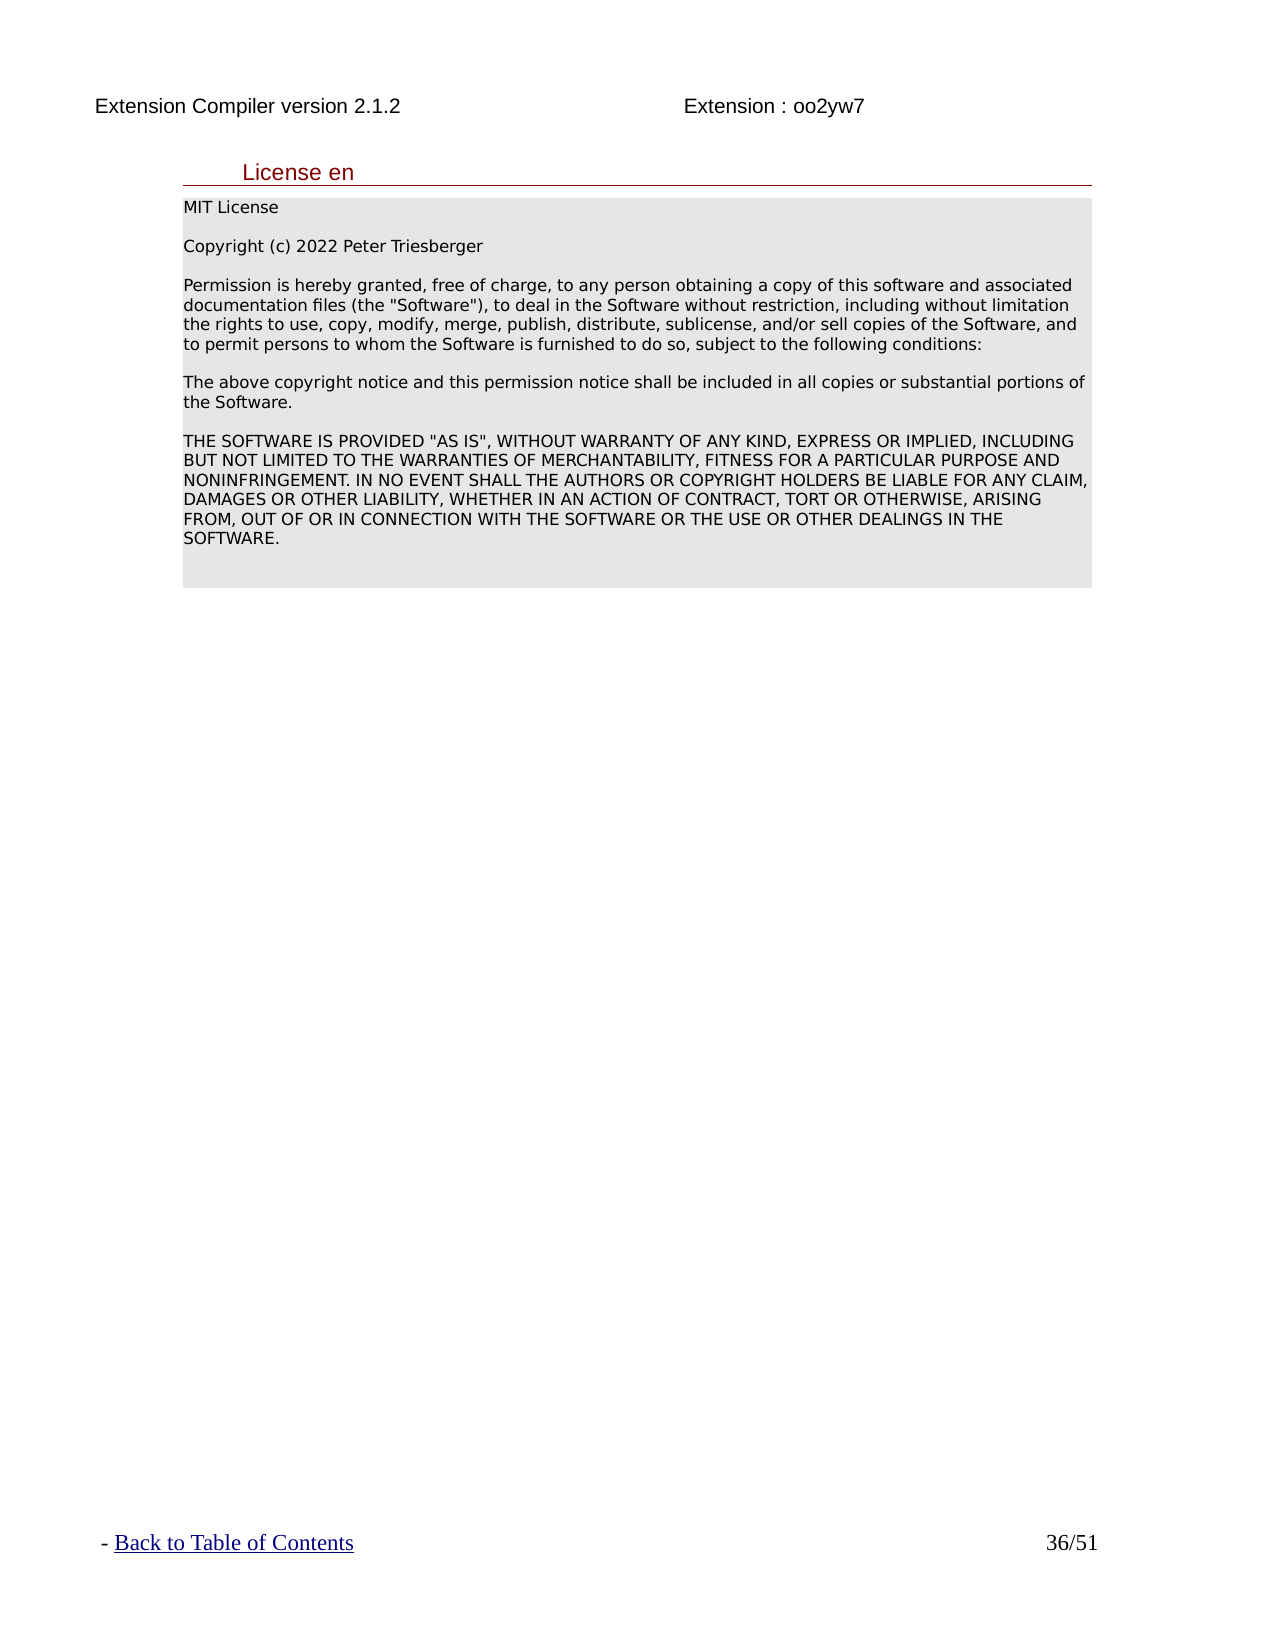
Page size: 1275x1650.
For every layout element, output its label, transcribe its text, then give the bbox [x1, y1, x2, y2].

text MIT License [183, 198, 1092, 218]
text THE SOFTWARE IS PROVIDED "AS IS", WITHOUT WARRANTY OF ANY KIND, EXPRESS OR IMPLIED, INCLUDING BUT NOT LIMITED TO THE WARRANTIES OF MERCHANTABILITY, FITNESS FOR A PARTICULAR PURPOSE AND NONINFRINGEMENT. IN NO EVENT SHALL THE AUTHORS OR COPYRIGHT HOLDERS BE LIABLE FOR ANY CLAIM, DAMAGES OR OTHER LIABILITY, WHETHER IN AN ACTION OF CONTRACT, TORT OR OTHERWISE, ARISING FROM, OUT OF OR IN CONNECTION WITH THE SOFTWARE OR THE USE OR OTHER DEALINGS IN THE SOFTWARE. [183, 432, 1092, 549]
text The above copyright notice and this permission notice shall be included in all copies or substantial portions of the Software. [183, 373, 1092, 412]
text Copyright (c) 2022 Peter Triesberger [183, 237, 1092, 257]
text License en [183, 159, 1092, 185]
text Permission is hereby granted, free of charge, to any person obtaining a copy of this software and associated documentation files (the "Software"), to deal in the Software without restriction, including without limitation the rights to use, copy, modify, merge, publish, distribute, sublicense, and/or sell copies of the Software, and to permit persons to whom the Software is furnished to do so, subject to the following conditions: [183, 276, 1092, 354]
